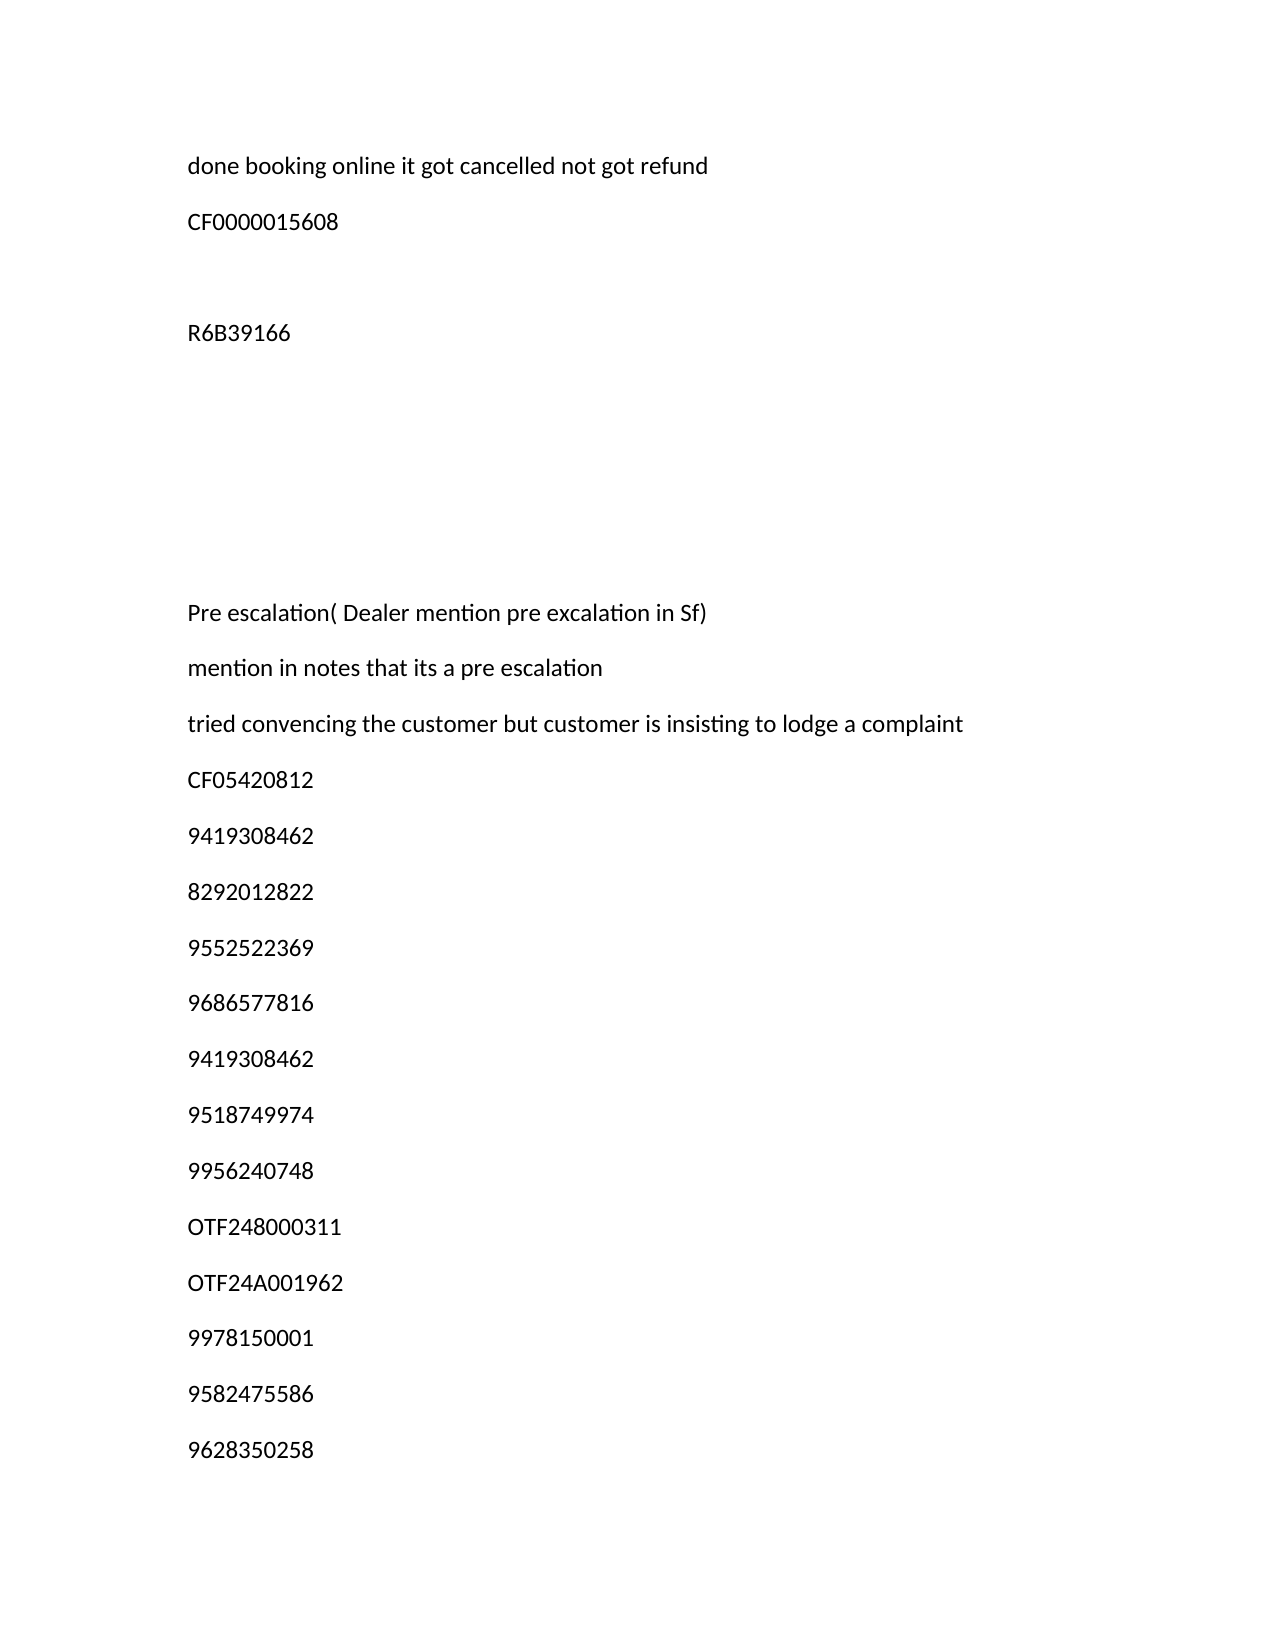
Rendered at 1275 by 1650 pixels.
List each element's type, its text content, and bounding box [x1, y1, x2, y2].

text 9978150001 [187, 1322, 1087, 1353]
text CF0000015608 [187, 206, 1087, 236]
text done booking online it got cancelled not got refund [187, 150, 1087, 181]
text mention in notes that its a pre escalation [187, 652, 1087, 683]
text 9686577816 [187, 987, 1087, 1018]
text 9552522369 [187, 932, 1087, 962]
text 9956240748 [187, 1155, 1087, 1186]
text 9518749974 [187, 1099, 1087, 1130]
text OTF248000311 [187, 1211, 1087, 1241]
text 9419308462 [187, 1043, 1087, 1074]
text 9628350258 [187, 1434, 1087, 1465]
text 8292012822 [187, 876, 1087, 906]
text 9419308462 [187, 820, 1087, 851]
text Pre escalation( Dealer mention pre excalation in Sf) [187, 597, 1087, 627]
text OTF24A001962 [187, 1267, 1087, 1297]
text tried convencing the customer but customer is insisting to lodge a complaint [187, 708, 1087, 739]
text 9582475586 [187, 1378, 1087, 1409]
text CF05420812 [187, 764, 1087, 795]
text R6B39166 [187, 317, 1087, 348]
